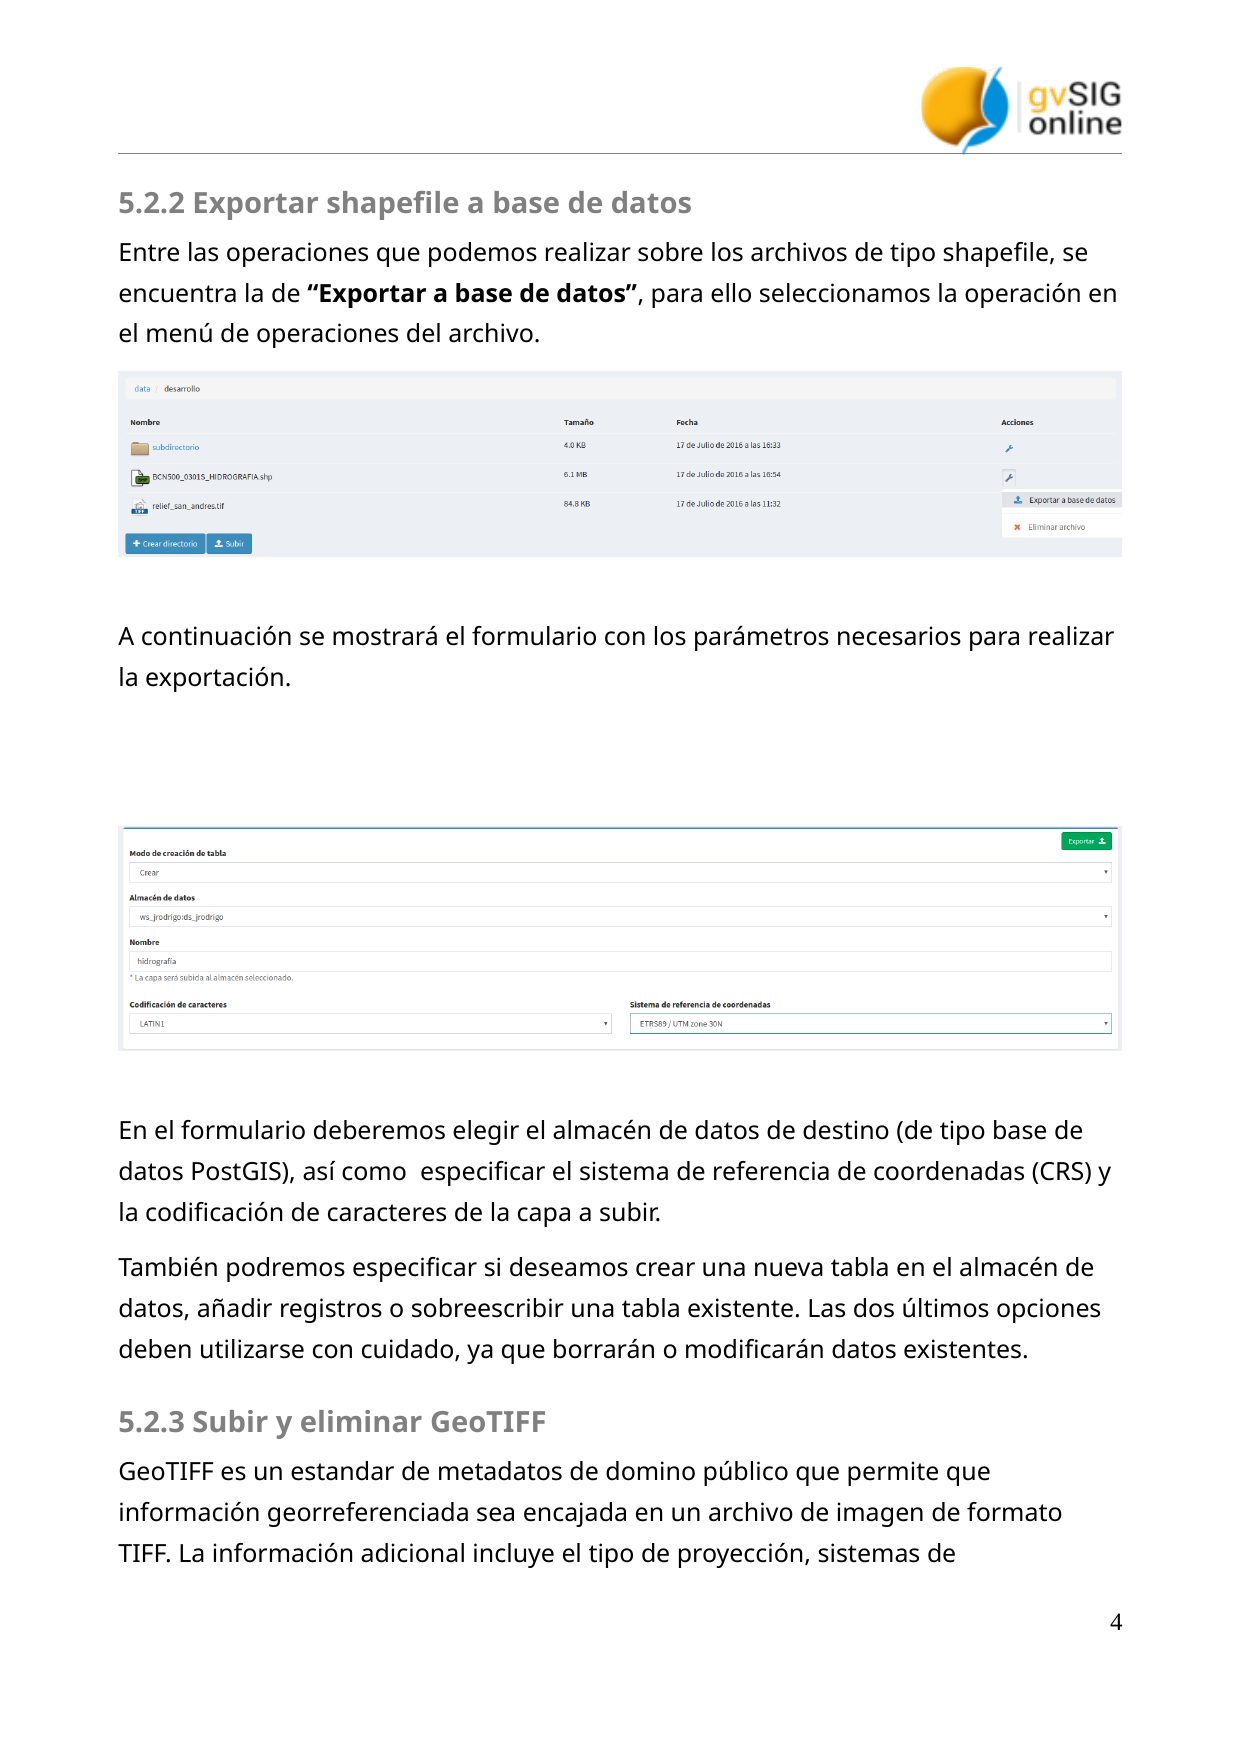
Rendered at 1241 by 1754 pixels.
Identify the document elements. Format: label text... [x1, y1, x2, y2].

picture [921, 67, 1122, 155]
subtitle 5.2.2 Exportar shapefile a base de datos [118, 182, 1122, 222]
text También podremos especificar si deseamos crear una nueva tabla en el almacén de datos, añadir registros o sobreescribir una tabla existente. Las dos últimos opciones deben utilizarse con cuidado, ya que borrarán o modificarán datos existentes. [118, 1250, 1122, 1365]
subtitle 5.2.3 Subir y eliminar GeoTIFF [118, 1401, 1122, 1441]
text En el formulario deberemos elegir el almacén de datos de destino (de tipo base de datos PostGIS), así como especificar el sistema de referencia de coordenadas (CRS) y la codificación de caracteres de la capa a subir. [118, 1113, 1122, 1228]
text A continuación se mostrará el formulario con los parámetros necesarios para realizar la exportación. [118, 619, 1122, 694]
picture [118, 826, 1123, 1051]
picture [118, 371, 1123, 557]
text GeoTIFF es un estandar de metadatos de domino público que permite que información georreferenciada sea encajada en un archivo de imagen de formato TIFF. La información adicional incluye el tipo de proyección, sistemas de [118, 1453, 1122, 1569]
text Entre las operaciones que podemos realizar sobre los archivos de tipo shapefile, se encuentra la de “Exportar a base de datos”, para ello seleccionamos la operación en el menú de operaciones del archivo. [118, 234, 1122, 350]
